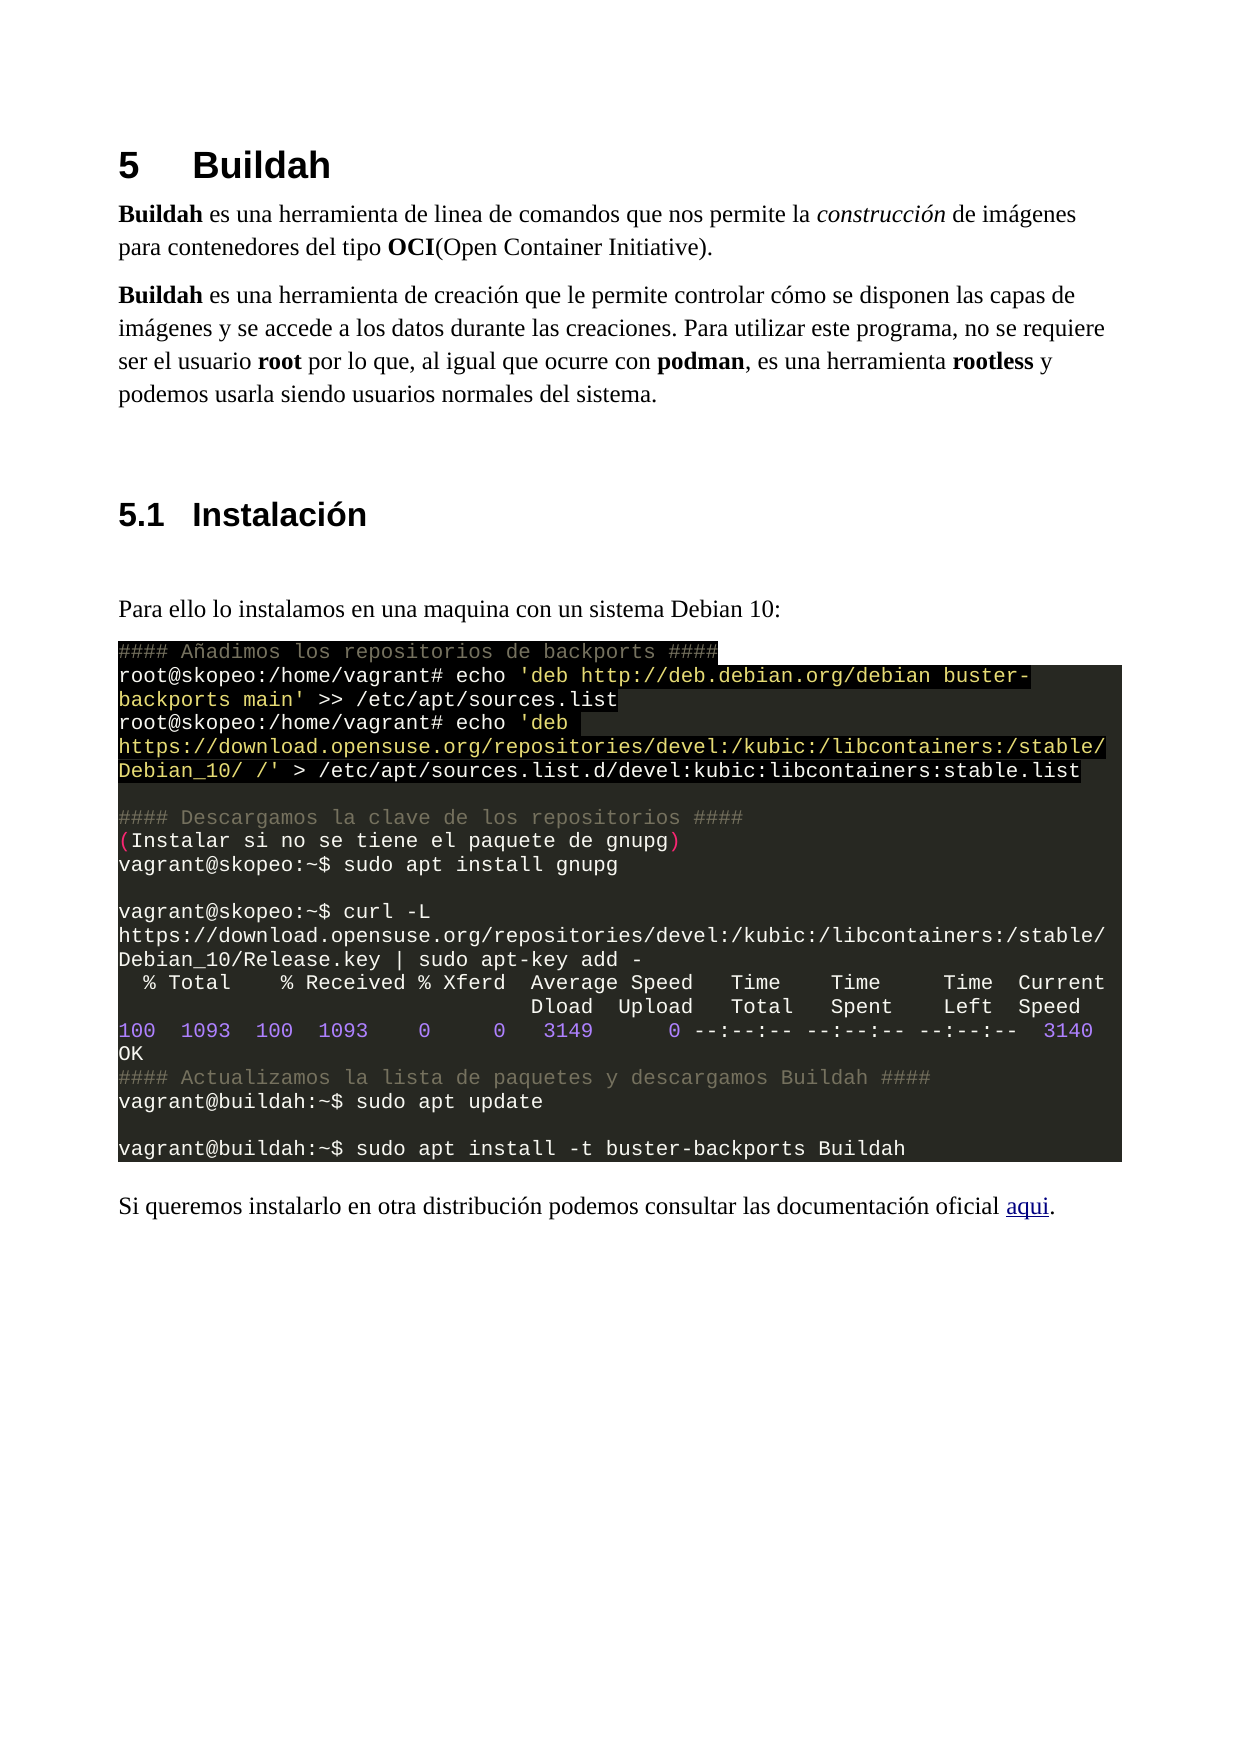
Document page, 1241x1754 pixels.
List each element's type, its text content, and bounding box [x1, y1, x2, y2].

text (Instalar si no se tiene el paquete de gnupg) [118, 831, 1122, 854]
text 100 1093 100 1093 0 0 3149 0 --:--:-- --:--:-- --:--:-- 3140 [118, 1020, 1122, 1043]
text vagrant@buildah:~$ sudo apt update [118, 1091, 1122, 1114]
text #### Añadimos los repositorios de backports #### [118, 641, 1122, 665]
text Si queremos instalarlo en otra distribución podemos consultar las documentación oficial aqui. [118, 1191, 1122, 1220]
text vagrant@skopeo:~$ sudo apt install gnupg [118, 854, 1122, 878]
subtitle Buildah [118, 143, 1122, 187]
text vagrant@buildah:~$ sudo apt install -t buster-backports Buildah [118, 1138, 1122, 1162]
text vagrant@skopeo:~$ curl -L https://download.opensuse.org/repositories/devel:/kubic:/libcontainers:/stable/Debian_10/Release.key | sudo apt-key add - [118, 901, 1122, 972]
text OK [118, 1043, 1122, 1067]
text Buildah es una herramienta de creación que le permite controlar cómo se disponen las capas de imágenes y se accede a los datos durante las creaciones. Para utilizar este programa, no se requiere ser el usuario root por lo que, al igual que ocurre con podman, es una herramienta rootless y podemos usarla siendo usuarios normales del sistema. [118, 280, 1122, 408]
text Dload Upload Total Spent Left Speed [118, 996, 1122, 1020]
text Para ello lo instalamos en una maquina con un sistema Debian 10: [118, 594, 1122, 622]
text root@skopeo:/home/vagrant# echo 'deb http://deb.debian.org/debian buster-backports main' >> /etc/apt/sources.list [118, 665, 1122, 712]
text #### Descargamos la clave de los repositorios #### [118, 807, 1122, 831]
text root@skopeo:/home/vagrant# echo 'deb https://download.opensuse.org/repositories/devel:/kubic:/libcontainers:/stable/Debian_10/ /' > /etc/apt/sources.list.d/devel:kubic:libcontainers:stable.list [118, 712, 1122, 783]
text #### Actualizamos la lista de paquetes y descargamos Buildah #### [118, 1067, 1122, 1091]
text Buildah es una herramienta de linea de comandos que nos permite la construcción de imágenes para contenedores del tipo OCI(Open Container Initiative). [118, 199, 1122, 261]
subtitle 5.1 Instalación [118, 495, 1122, 534]
text % Total % Received % Xferd Average Speed Time Time Time Current [118, 972, 1122, 996]
